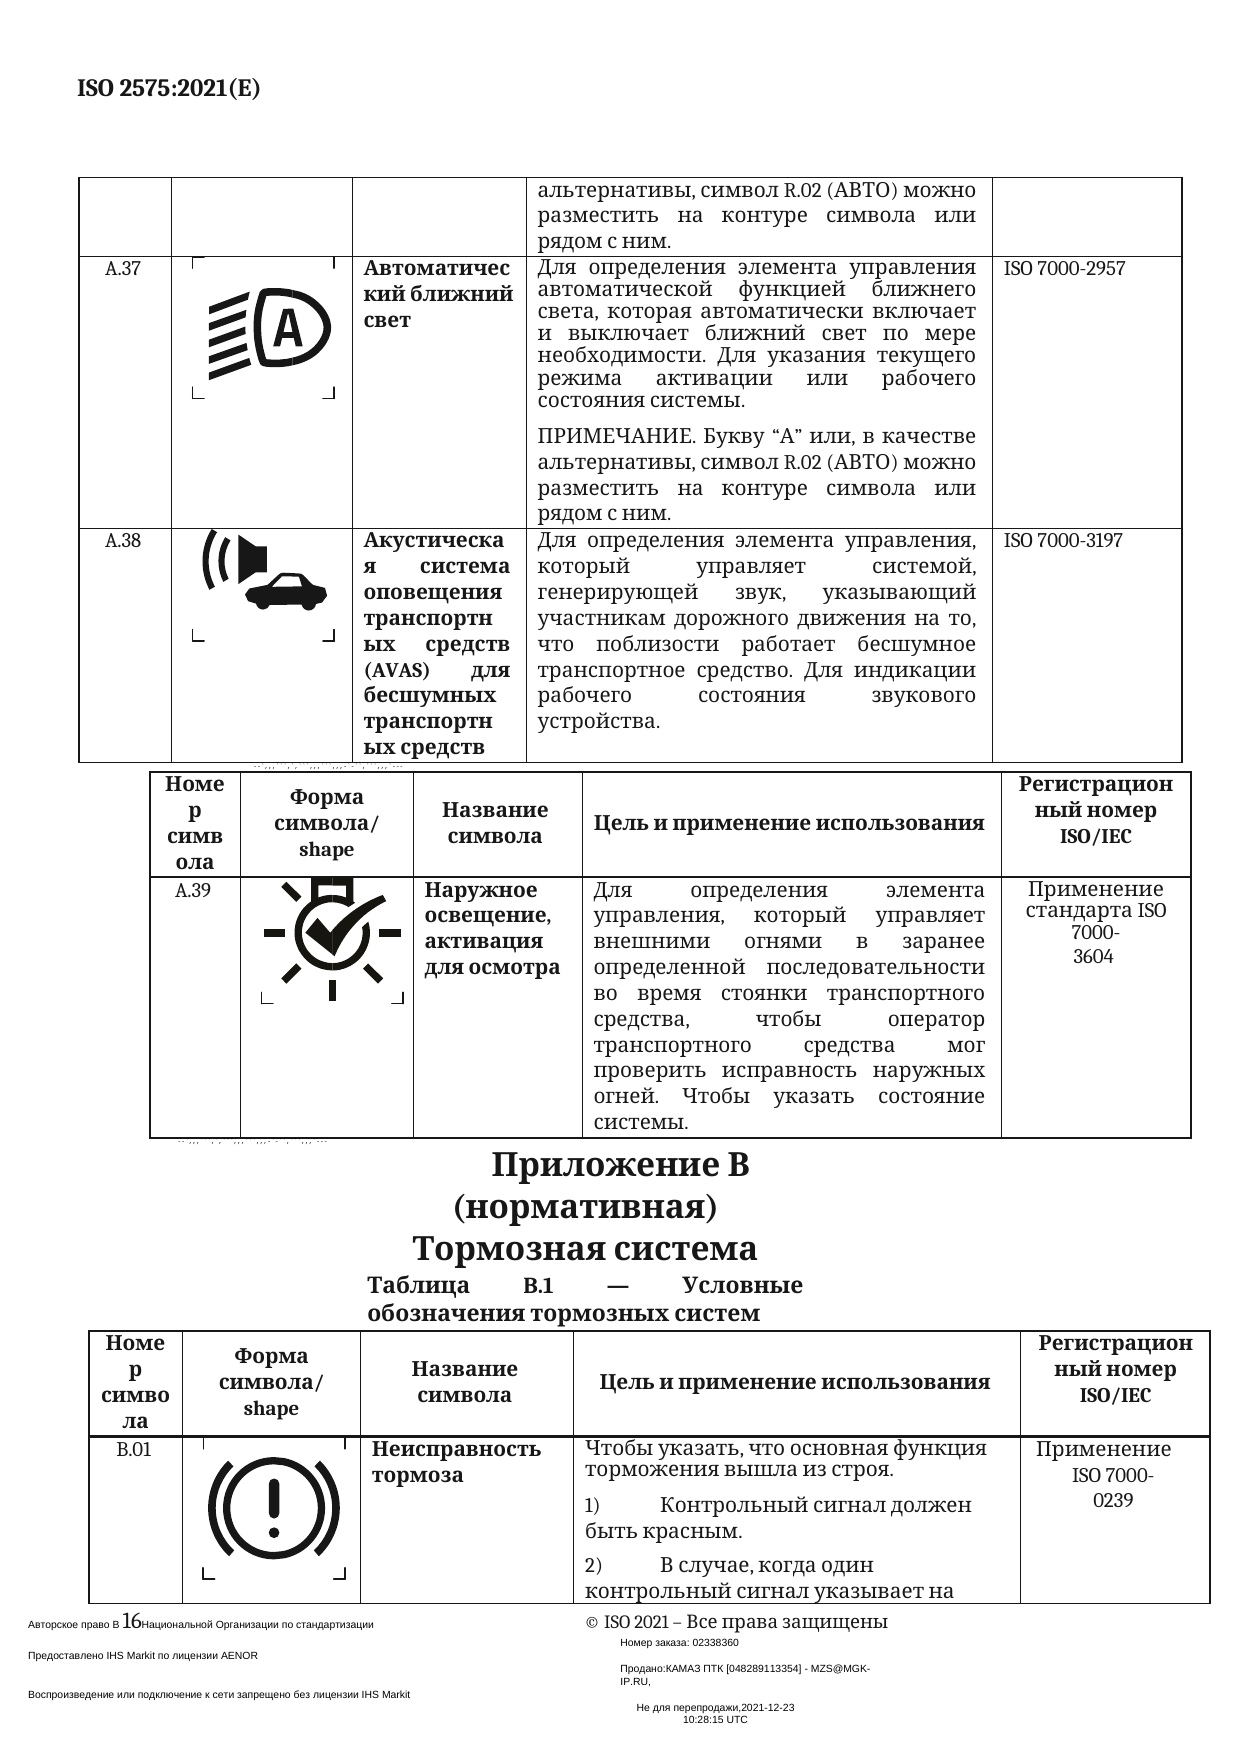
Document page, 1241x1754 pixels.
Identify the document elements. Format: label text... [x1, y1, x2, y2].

table_cell Применение ISO 7000- 0239 [1021, 1438, 1209, 1603]
text --`,,,```,`,```,,,```,,,-`-``,```,,,`--- [177, 1139, 803, 1146]
table_header Цель и применение использования [583, 773, 1001, 876]
table_cell Наружное освещение, активация для осмотра [414, 878, 582, 1137]
table_cell [80, 178, 171, 256]
table_cell [319, 886, 346, 897]
table_cell [353, 178, 526, 256]
text --`,,,```,`,```,,,```,,,-`-``,```,,,`--- [253, 763, 803, 770]
table_cell [172, 178, 352, 256]
table_cell альтернативы, символ R.02 (АВТО) можно разместить на контуре символа или рядом с ним. [527, 178, 992, 256]
table_header Форма символа/ shape [241, 773, 413, 876]
table_header Форма символа/ shape [183, 1332, 360, 1435]
table_cell [241, 878, 413, 1137]
table_cell A.37 [80, 257, 171, 528]
table_cell Применение стандарта ISO 7000- 3604 [1002, 878, 1190, 1137]
table_cell [172, 529, 352, 762]
subtitle Приложение В (нормативная) Тормозная система [367, 1147, 803, 1269]
table_cell Автоматический ближний свет [353, 257, 526, 528]
text Таблица B.1 — Условные обозначения тормозных систем [367, 1273, 803, 1328]
table_cell B.01 [90, 1438, 182, 1603]
table_header Регистрационный номер ISO/IEC [1002, 773, 1190, 876]
table_cell Чтобы указать, что основная функция торможения вышла из строя. Контрольный сигнал должен быть красным. В случае, когда один контрольный сигнал указывает на [574, 1438, 1020, 1603]
table_cell Для определения элемента управления, который управляет внешними огнями в заранее определенной последовательности во время стоянки транспортного средства, чтобы оператор транспортного средства мог проверить исправность наружных огней. Чтобы указать состояние системы. [583, 878, 1001, 1137]
table_cell A.39 [151, 878, 240, 1137]
table_cell ISO 7000-2957 [993, 257, 1181, 528]
table_header Номер символа [90, 1332, 182, 1435]
table_header Номер символа [151, 773, 240, 876]
table_cell Для определения элемента управления автоматической функцией ближнего света, которая автоматически включает и выключает ближний свет по мере необходимости. Для указания текущего режима активации или рабочего состояния системы. ПРИМЕЧАНИЕ. Букву “А” или, в качестве альтернативы, символ R.02 (АВТО) можно разместить на контуре символа или рядом с ним. [527, 257, 992, 528]
table_cell Неисправность тормоза [361, 1438, 573, 1603]
table_cell A.38 [80, 529, 171, 762]
table_cell [172, 257, 352, 528]
table_header Название символа [414, 773, 582, 876]
table_header Регистрационный номер ISO/IEC [1021, 1332, 1209, 1435]
table_cell [183, 1438, 360, 1603]
table_cell [993, 178, 1181, 256]
table_header Название символа [361, 1332, 573, 1435]
table_cell Акустическая система оповещения транспортных средств (AVAS) для бесшумных транспортных средств [353, 529, 526, 762]
table_cell ISO 7000-3197 [993, 529, 1181, 762]
table_header Цель и применение использования [574, 1332, 1020, 1435]
table_cell Для определения элемента управления, который управляет системой, генерирующей звук, указывающий участникам дорожного движения на то, что поблизости работает бесшумное транспортное средство. Для индикации рабочего состояния звукового устройства. [527, 529, 992, 762]
